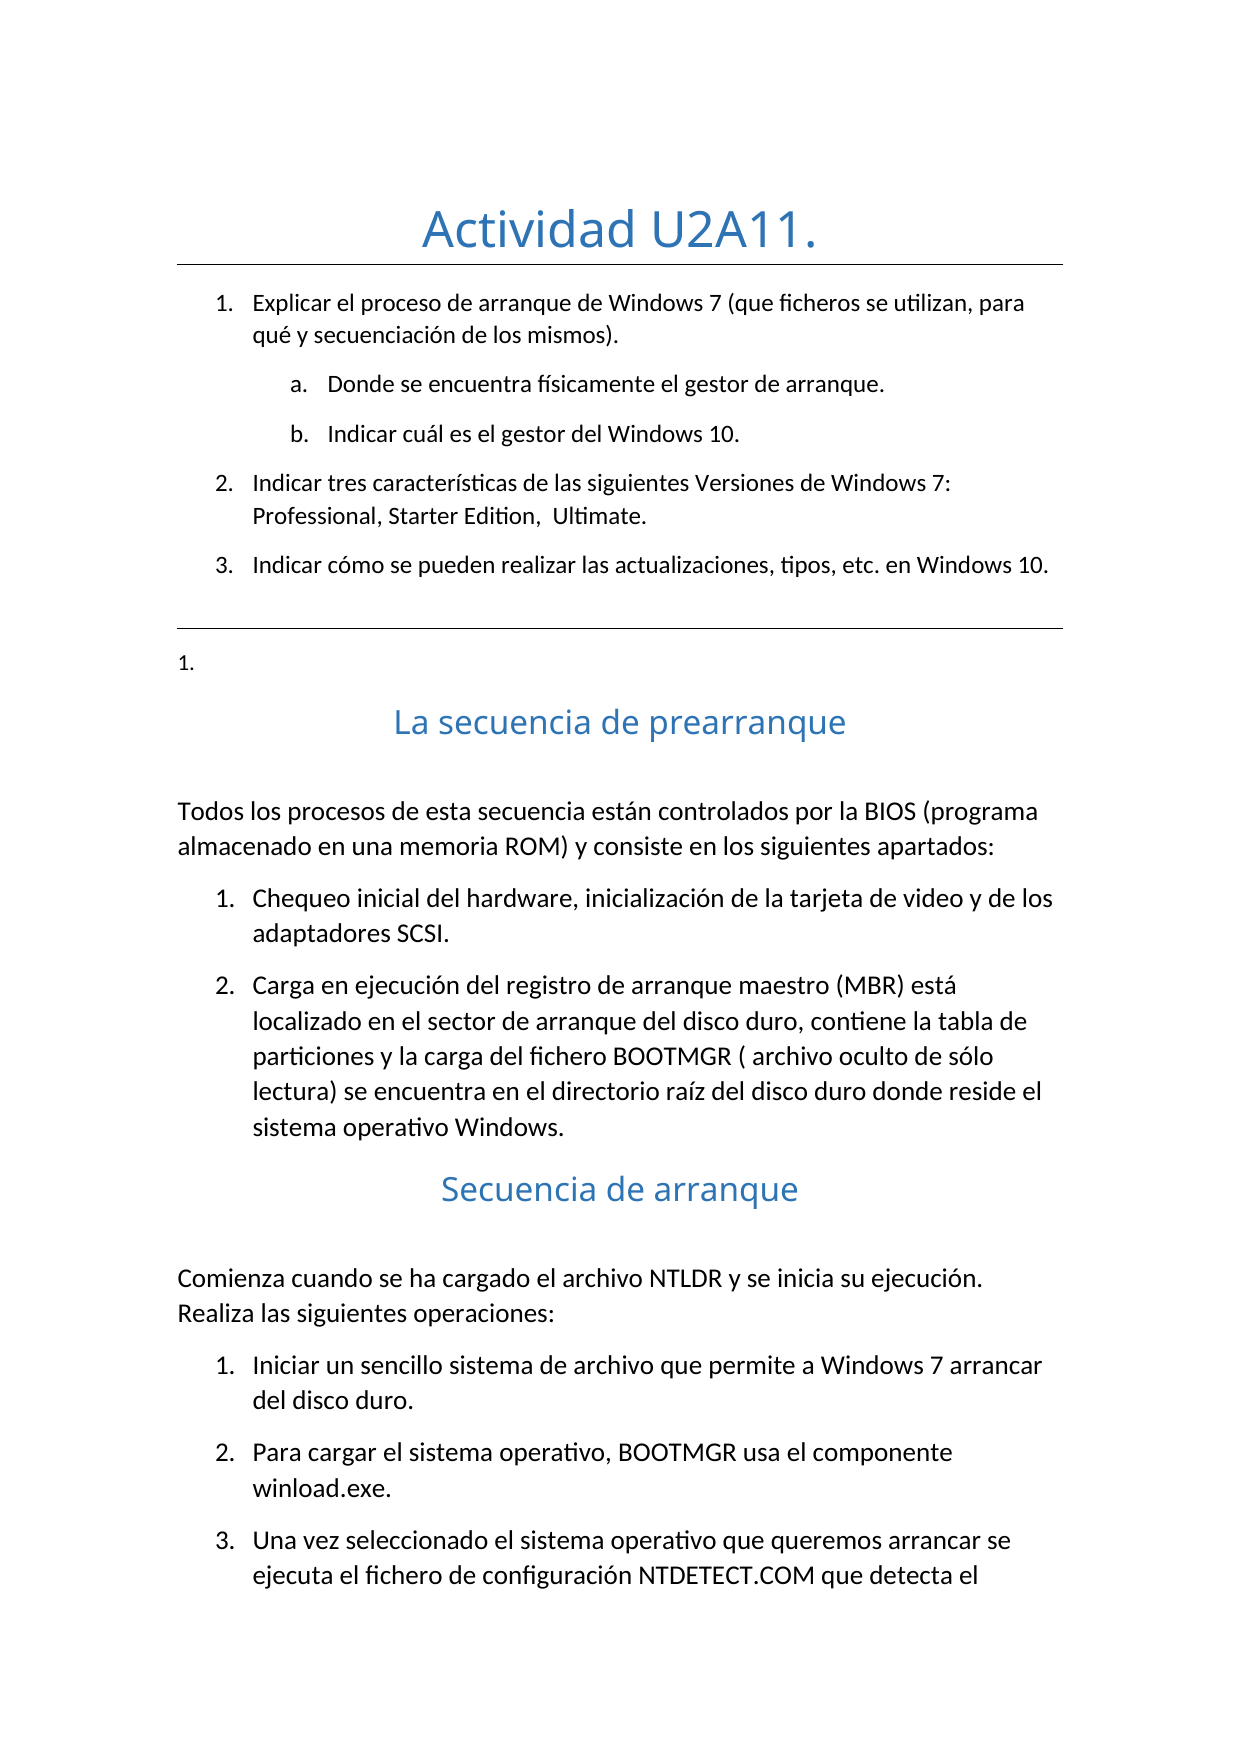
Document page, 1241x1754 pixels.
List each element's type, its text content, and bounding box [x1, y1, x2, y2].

list Donde se encuentra físicamente el gestor de arranque. [290, 369, 1063, 399]
list Explicar el proceso de arranque de Windows 7 (que ficheros se utilizan, para qué y secuenciación de los mismos). [215, 287, 1063, 350]
list Indicar cómo se pueden realizar las actualizaciones, tipos, etc. en Windows 10. [215, 549, 1063, 579]
text Comienza cuando se ha cargado el archivo NTLDR y se inicia su ejecución. Realiza las siguientes operaciones: [177, 1261, 1063, 1329]
text Actividad U2A11. [177, 194, 1063, 264]
list Una vez seleccionado el sistema operativo que queremos arrancar se ejecuta el fichero de configuración NTDETECT.COM que detecta el [215, 1523, 1063, 1591]
list Para cargar el sistema operativo, BOOTMGR usa el componente winload.exe. [215, 1436, 1063, 1504]
subtitle Secuencia de arranque [177, 1166, 1063, 1211]
list Iniciar un sencillo sistema de archivo que permite a Windows 7 arrancar del disco duro. [215, 1348, 1063, 1417]
list Chequeo inicial del hardware, inicialización de la tarjeta de video y de los adaptadores SCSI. [215, 881, 1063, 949]
text Todos los procesos de esta secuencia están controlados por la BIOS (programa almacenado en una memoria ROM) y consiste en los siguientes apartados: [177, 794, 1063, 862]
text 1. [177, 648, 1063, 676]
list Carga en ejecución del registro de arranque maestro (MBR) está localizado en el sector de arranque del disco duro, contiene la tabla de particiones y la carga del fichero BOOTMGR ( archivo oculto de sólo lectura) se encuentra en el directorio raíz del disco duro donde reside el sistema operativo Windows. [215, 968, 1063, 1143]
list Indicar cuál es el gestor del Windows 10. [290, 418, 1063, 448]
subtitle La secuencia de prearranque [177, 699, 1063, 744]
list Indicar tres características de las siguientes Versiones de Windows 7: Professional, Starter Edition, Ultimate. [215, 467, 1063, 530]
